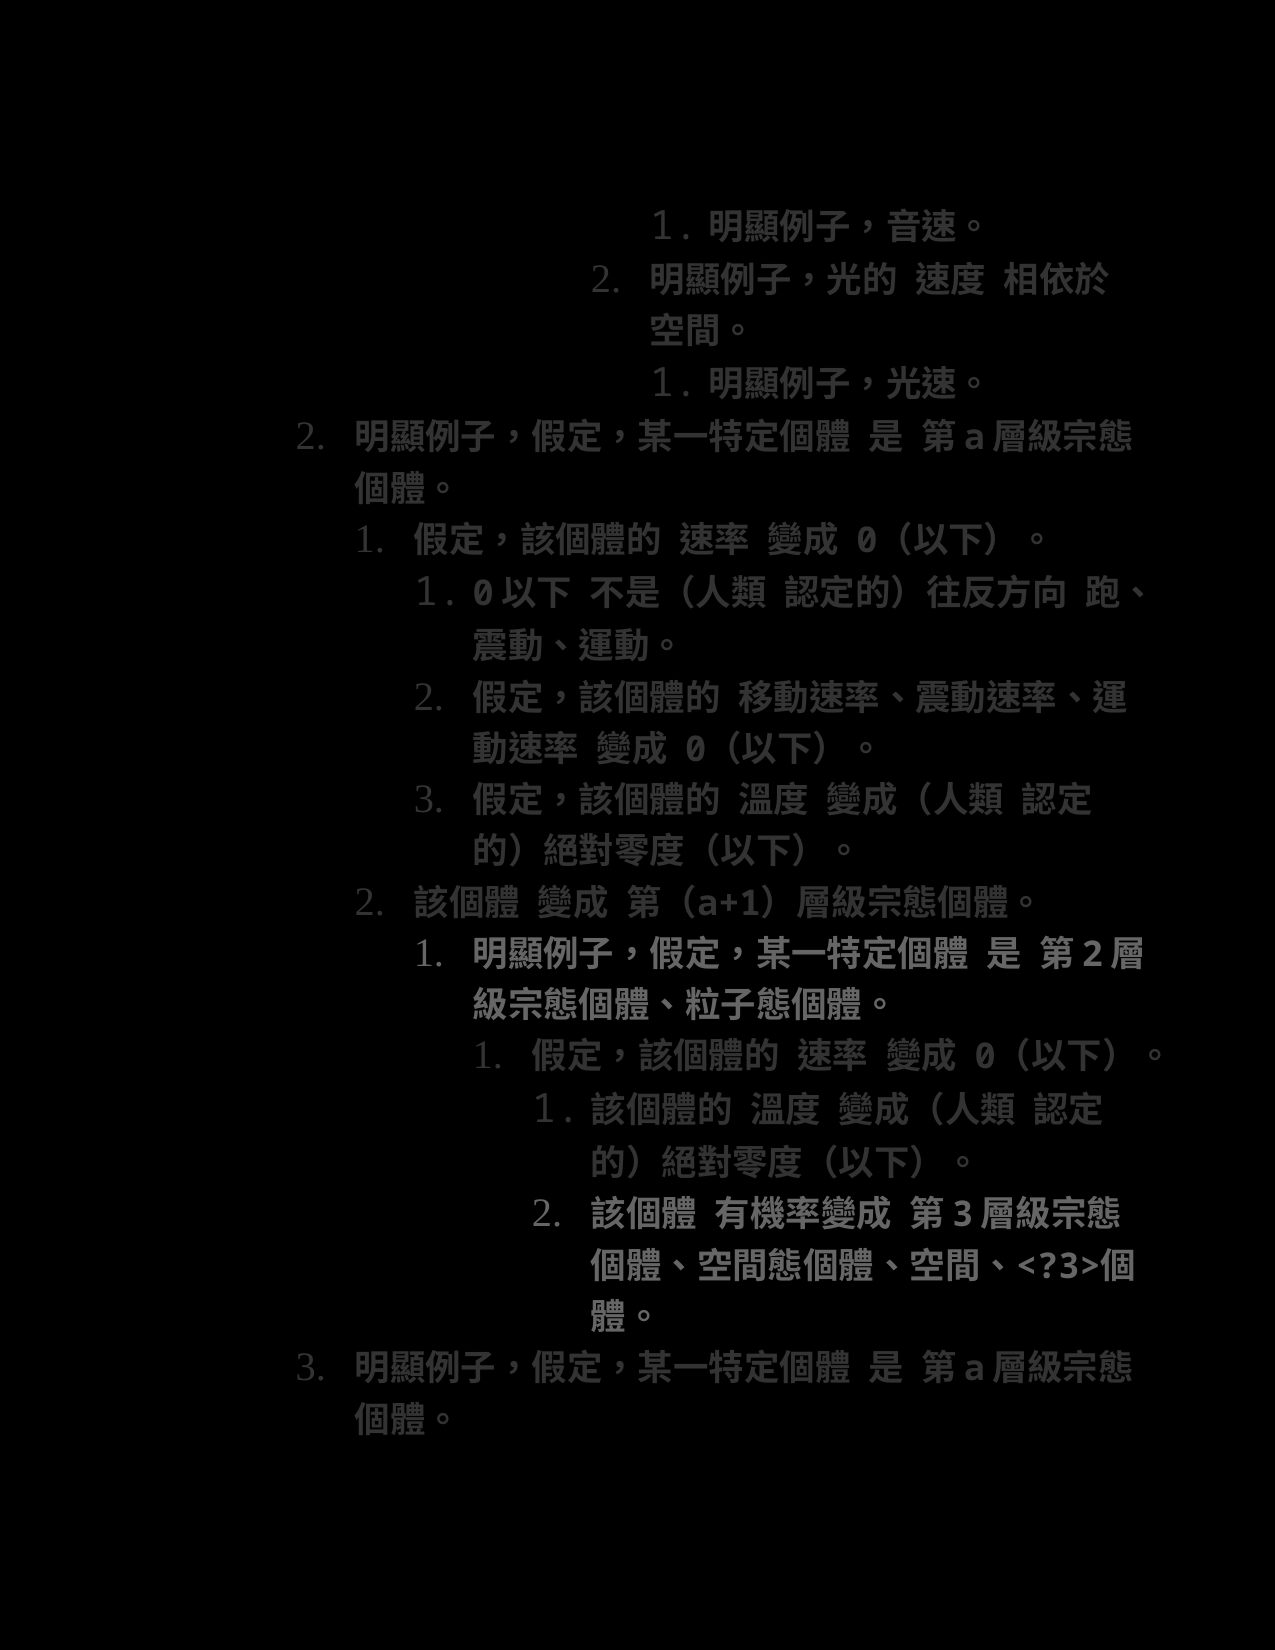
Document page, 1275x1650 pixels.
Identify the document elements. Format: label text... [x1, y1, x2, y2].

list 該個體 變成 第（a+1）層級宗態個體。 [354, 874, 1157, 925]
list 明顯例子，假定，某一特定個體 是 第2層級宗態個體、粒子態個體。 [413, 925, 1157, 1028]
list 明顯例子，光的 速度 相依於 空間。 [591, 251, 1157, 353]
list 明顯例子，音速。 [649, 196, 1157, 251]
list 該個體 有機率變成 第3層級宗態個體、空間態個體、空間、<?3>個體。 [532, 1186, 1157, 1339]
list 假定，該個體的 溫度 變成（人類 認定的）絕對零度（以下）。 [413, 771, 1157, 874]
list 明顯例子，假定，某一特定個體 是 第a層級宗態個體。 [295, 408, 1157, 511]
list 假定，該個體的 速率 變成 0（以下）。 [472, 1028, 1157, 1079]
list 明顯例子，假定，某一特定個體 是 第a層級宗態個體。 [295, 1339, 1157, 1442]
list 假定，該個體的 移動速率、震動速率、運動速率 變成 0（以下）。 [413, 669, 1157, 771]
list 假定，該個體的 速率 變成 0（以下）。 [354, 511, 1157, 562]
list 該個體的 溫度 變成（人類 認定的）絕對零度（以下）。 [532, 1079, 1157, 1186]
list 0以下 不是（人類 認定的）往反方向 跑、震動、運動。 [413, 562, 1157, 669]
list 明顯例子，光速。 [649, 353, 1157, 408]
